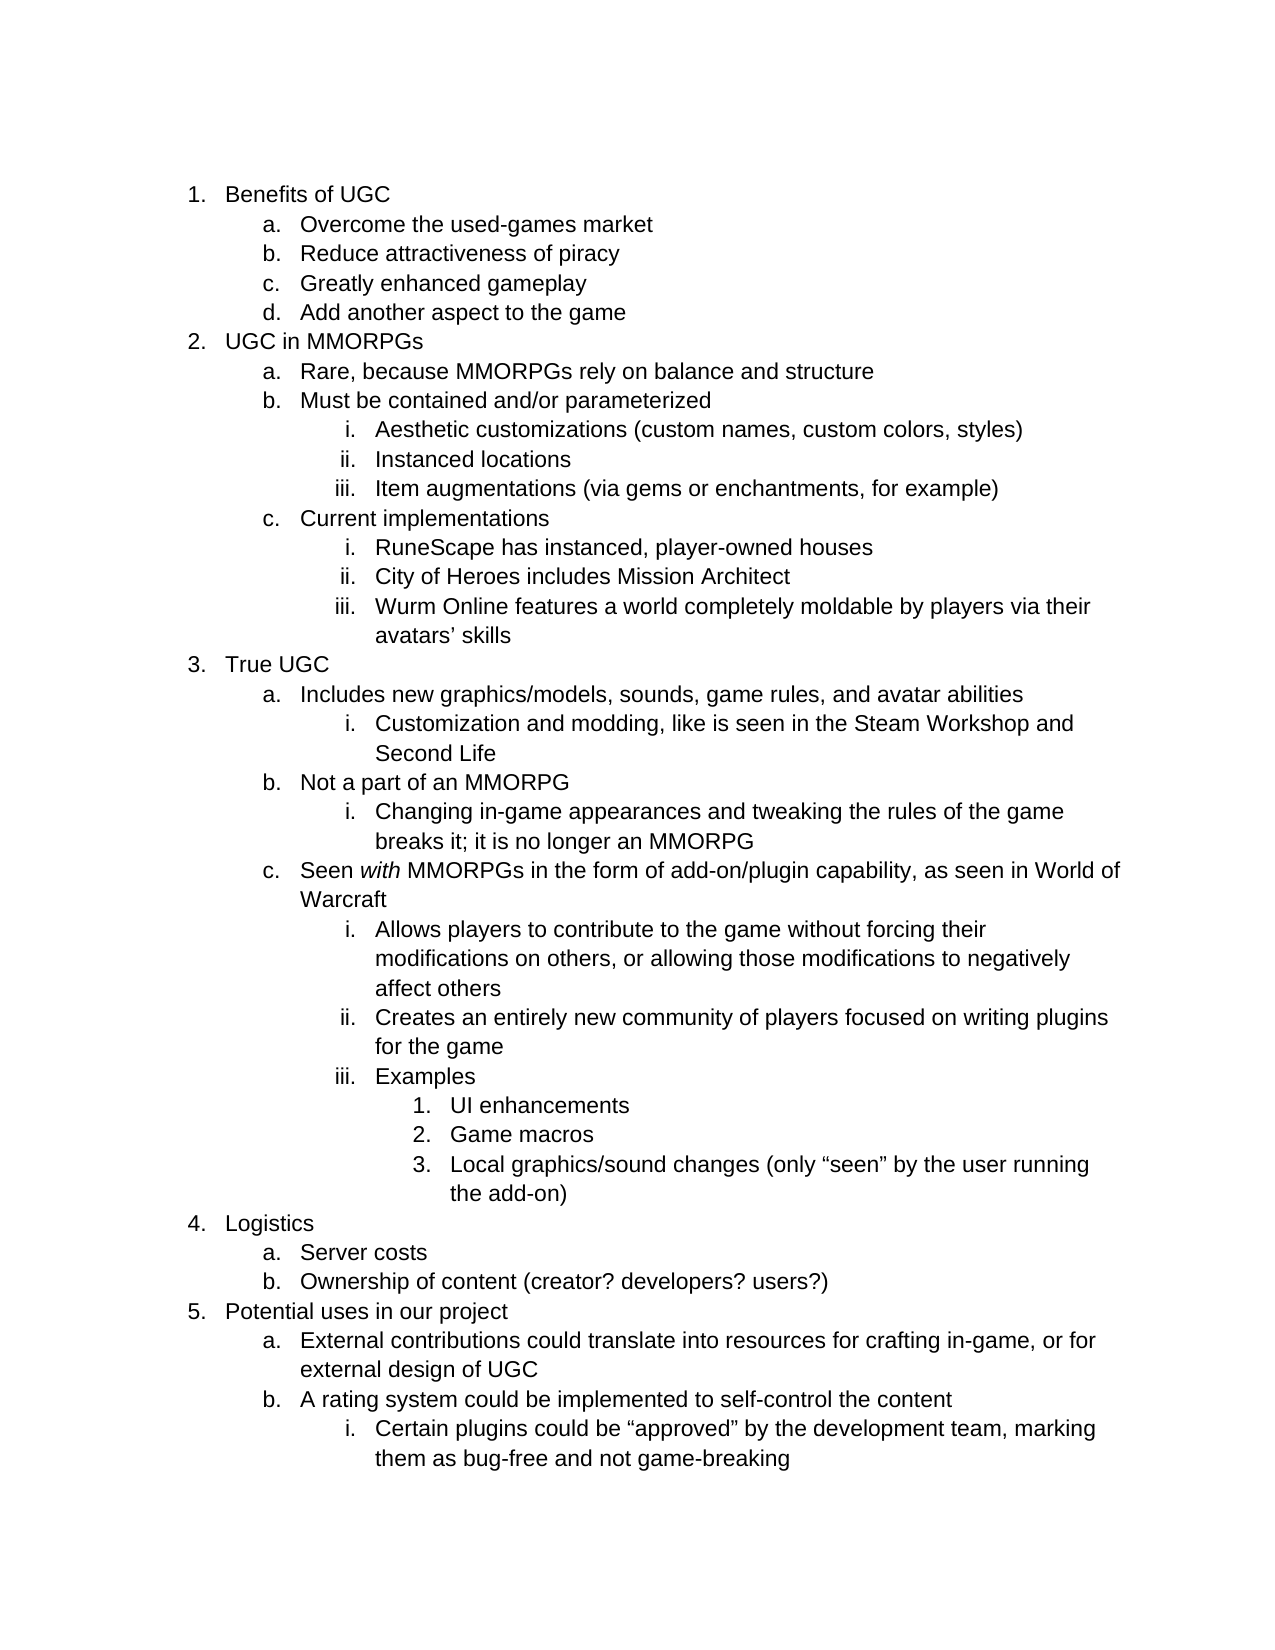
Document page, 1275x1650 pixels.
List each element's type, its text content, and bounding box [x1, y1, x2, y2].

list Overcome the used-games market [262, 211, 1125, 237]
list City of Heroes includes Mission Architect [150, 564, 1125, 589]
list A rating system could be implemented to self-control the content [262, 1386, 1125, 1412]
list Greatly enhanced gameplay [262, 270, 1125, 296]
list Must be contained and/or parameterized [262, 388, 1125, 413]
list Rare, because MMORPGs rely on balance and structure [262, 358, 1125, 384]
list Creates an entirely new community of players focused on writing plugins for the game [150, 1004, 1125, 1059]
list External contributions could translate into resources for crafting in-game, or for external design of UGC [262, 1328, 1125, 1383]
list True UGC [187, 652, 1125, 678]
list RuneScape has instanced, player-owned houses [150, 534, 1125, 560]
list UGC in MMORPGs [187, 329, 1125, 354]
list Includes new graphics/models, sounds, game rules, and avatar abilities [262, 681, 1125, 707]
list Wurm Online features a world completely moldable by players via their avatars’ skills [150, 593, 1125, 648]
list Instanced locations [150, 446, 1125, 472]
list Logistics [187, 1210, 1125, 1236]
list Local graphics/sound changes (only “seen” by the user running the add-on) [412, 1151, 1125, 1206]
list Server costs [262, 1239, 1125, 1265]
list Seen with MMORPGs in the form of add-on/plugin capability, as seen in World of Warcraft [262, 858, 1125, 913]
list Not a part of an MMORPG [262, 769, 1125, 795]
list Add another aspect to the game [262, 299, 1125, 325]
list Game macros [412, 1122, 1125, 1148]
list Ownership of content (creator? developers? users?) [262, 1269, 1125, 1294]
list Benefits of UGC [187, 182, 1125, 208]
list Reduce attractiveness of piracy [262, 241, 1125, 266]
list Aesthetic customizations (custom names, custom colors, styles) [150, 417, 1125, 443]
list UI enhancements [412, 1093, 1125, 1118]
list Potential uses in our project [187, 1298, 1125, 1324]
list Allows players to contribute to the game without forcing their modifications on others, or allowing those modifications to negatively affect others [150, 916, 1125, 1001]
list Examples [150, 1063, 1125, 1089]
list Certain plugins could be “approved” by the development team, marking them as bug-free and not game-breaking [150, 1416, 1125, 1471]
list Changing in-game appearances and tweaking the rules of the game breaks it; it is no longer an MMORPG [150, 799, 1125, 854]
list Current implementations [262, 505, 1125, 531]
list Item augmentations (via gems or enchantments, for example) [150, 476, 1125, 501]
list Customization and modding, like is seen in the Steam Workshop and Second Life [150, 711, 1125, 766]
